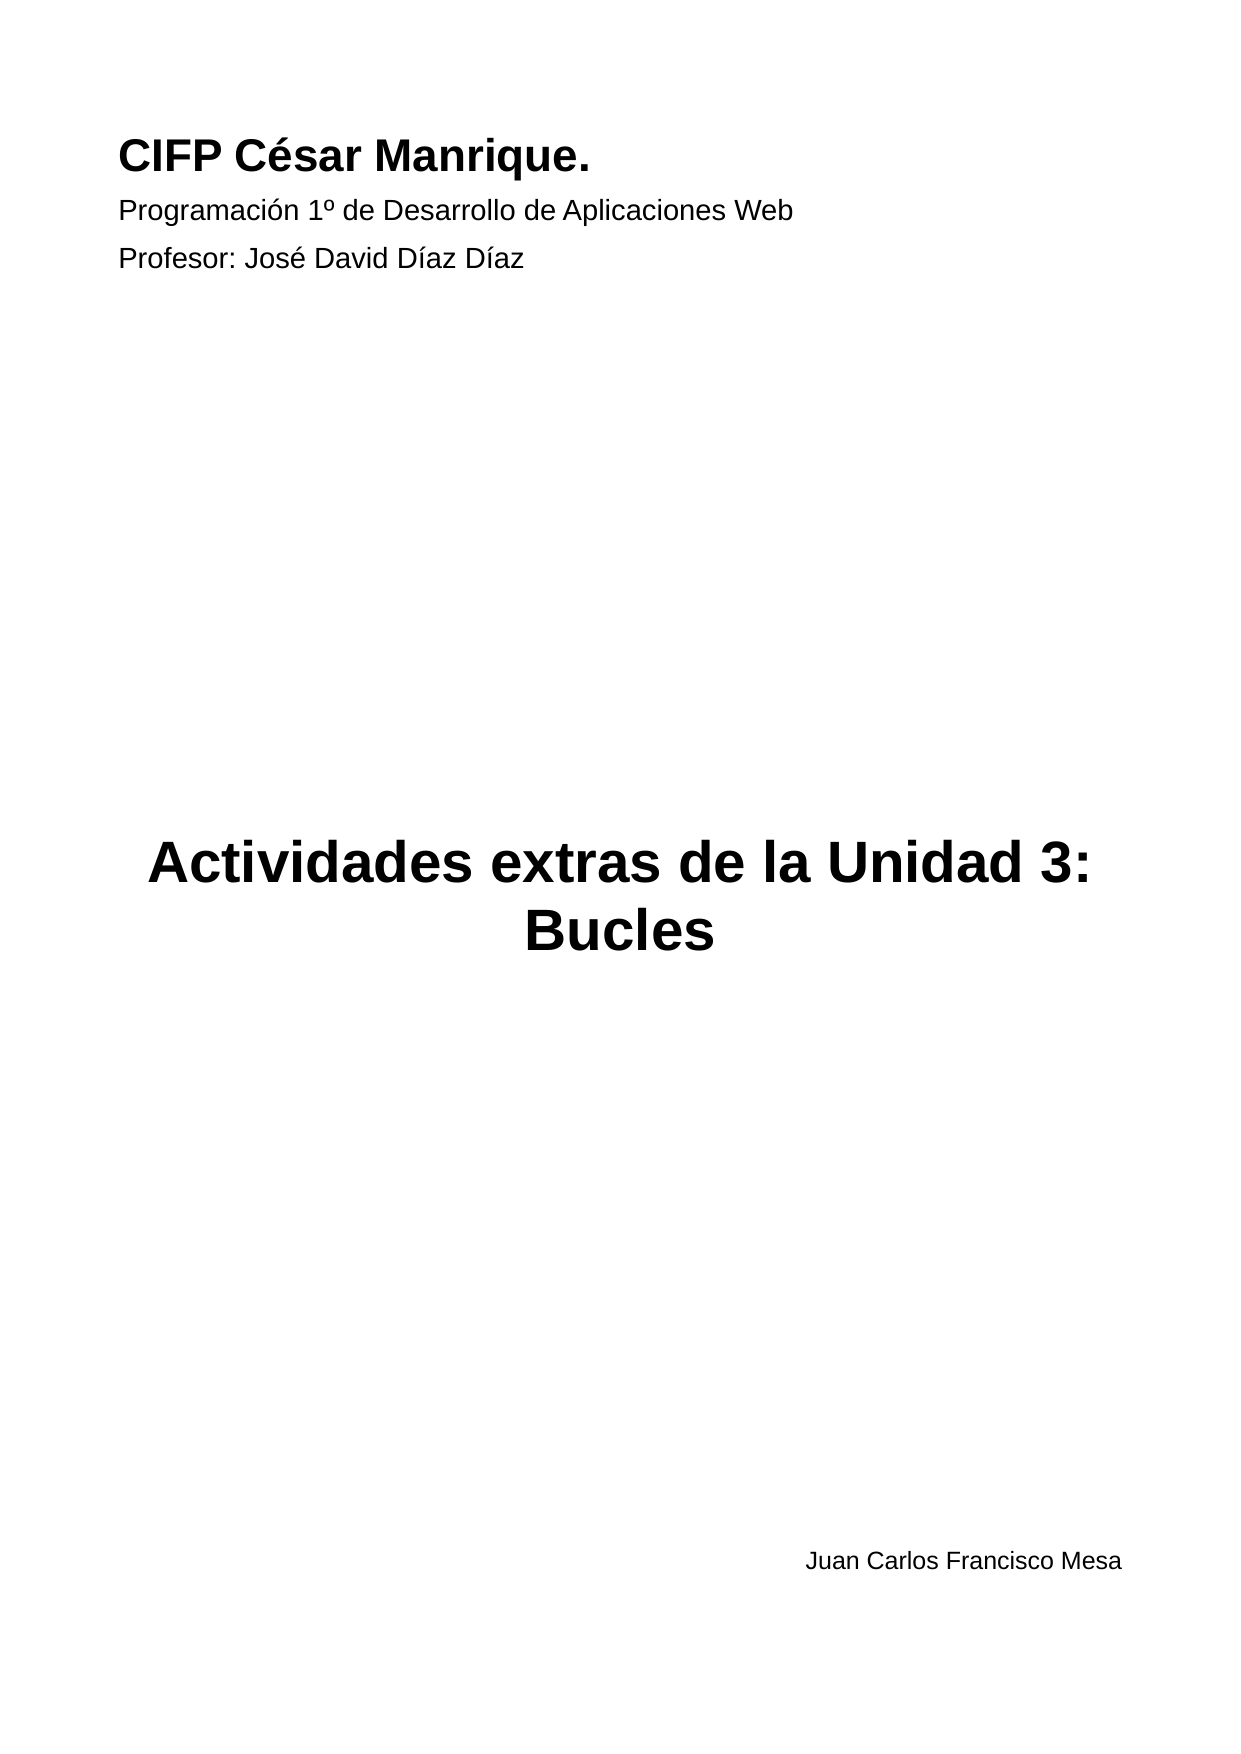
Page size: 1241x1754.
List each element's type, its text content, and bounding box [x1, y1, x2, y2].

title CIFP César Manrique. [118, 128, 1122, 181]
text Profesor: José David Díaz Díaz [118, 241, 1122, 275]
text Programación 1º de Desarrollo de Aplicaciones Web [118, 193, 1122, 227]
text Juan Carlos Francisco Mesa [118, 1546, 1122, 1575]
title Actividades extras de la Unidad 3: Bucles [118, 828, 1122, 962]
